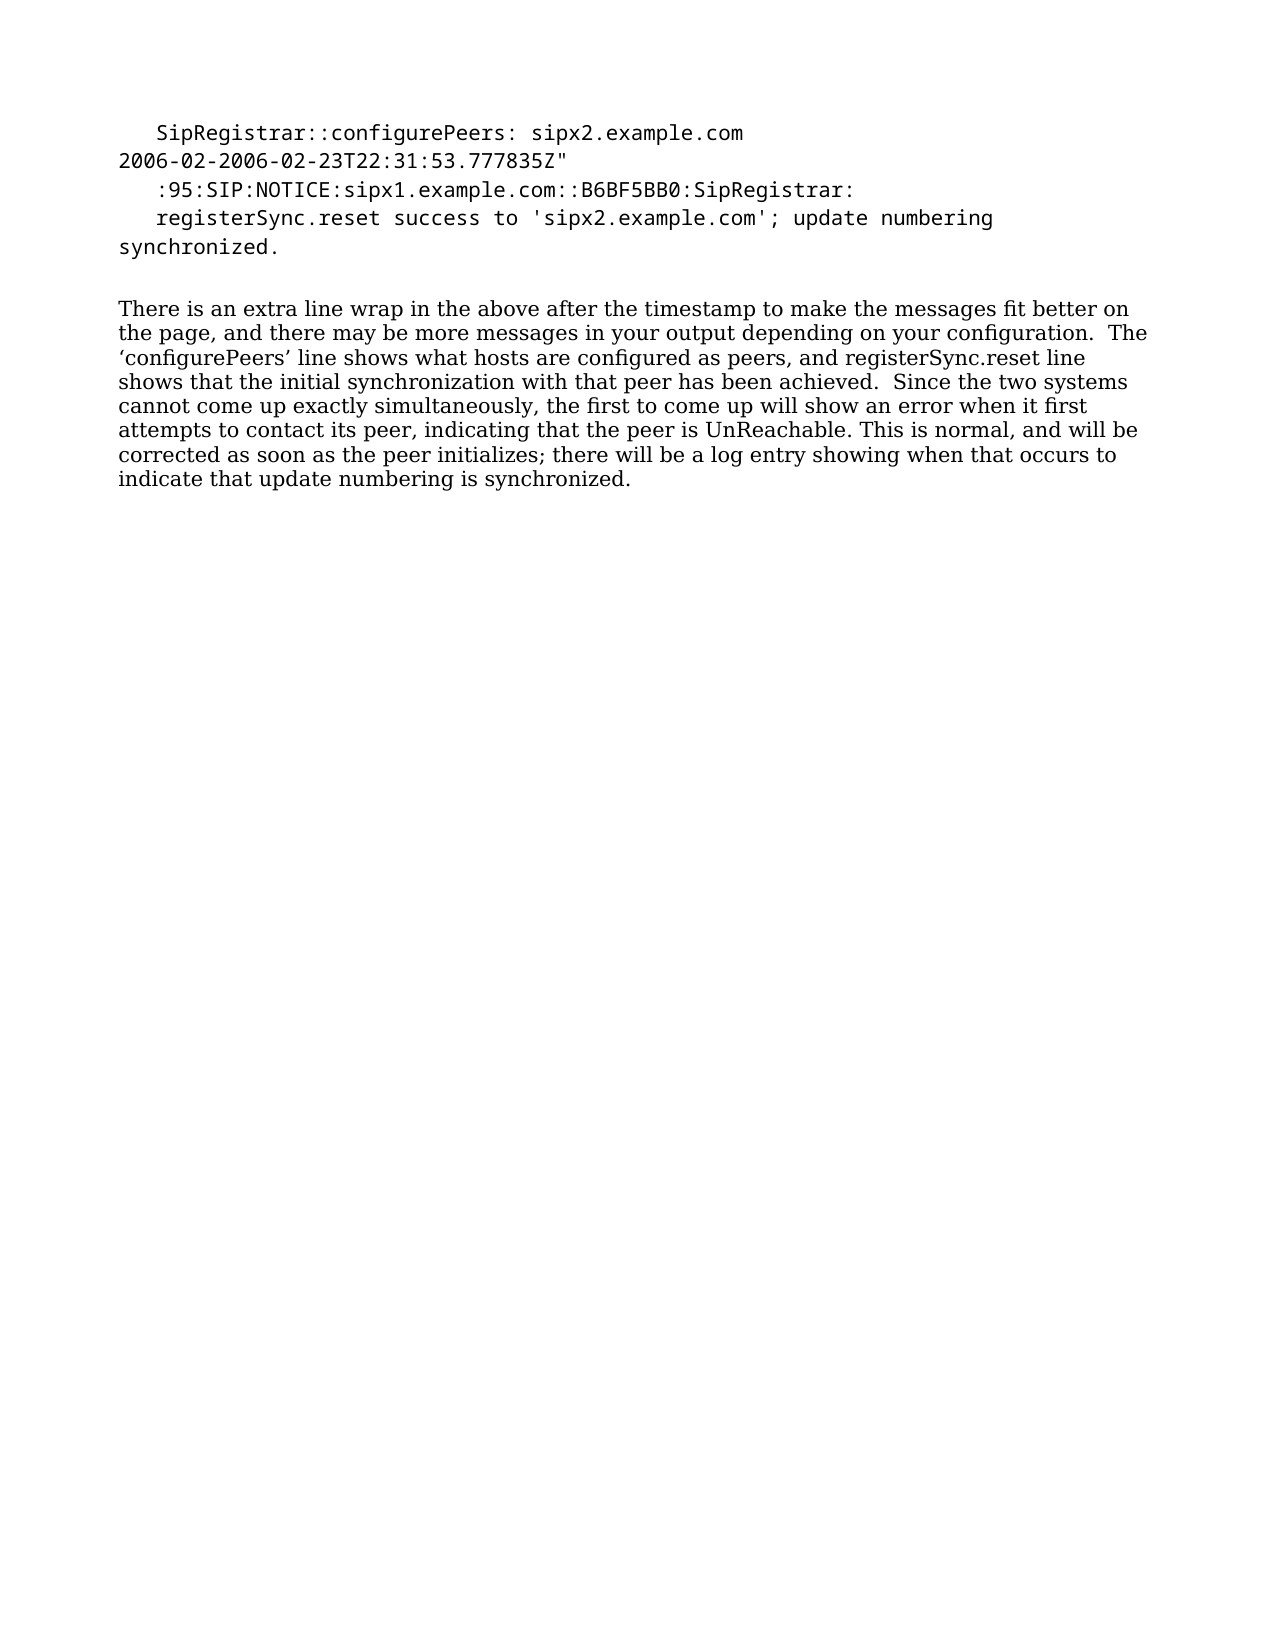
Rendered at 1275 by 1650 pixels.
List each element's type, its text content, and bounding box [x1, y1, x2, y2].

text There is an extra line wrap in the above after the timestamp to make the messages fit better on the page, and there may be more messages in your output depending on your configuration. The ‘configurePeers’ line shows what hosts are configured as peers, and registerSync.reset line shows that the initial synchronization with that peer has been achieved. Since the two systems cannot come up exactly simultaneously, the first to come up will show an error when it first attempts to contact its peer, indicating that the peer is UnReachable. This is normal, and will be corrected as soon as the peer initializes; there will be a log entry showing when that occurs to indicate that update numbering is synchronized. [118, 297, 1157, 491]
text SipRegistrar::configurePeers: sipx2.example.com [118, 118, 1157, 147]
text registerSync.reset success to 'sipx2.example.com'; update numbering synchronized. [118, 203, 1157, 260]
text 2006-02-2006-02-23T22:31:53.777835Z" [118, 147, 1157, 175]
text :95:SIP:NOTICE:sipx1.example.com::B6BF5BB0:SipRegistrar: [118, 175, 1157, 203]
